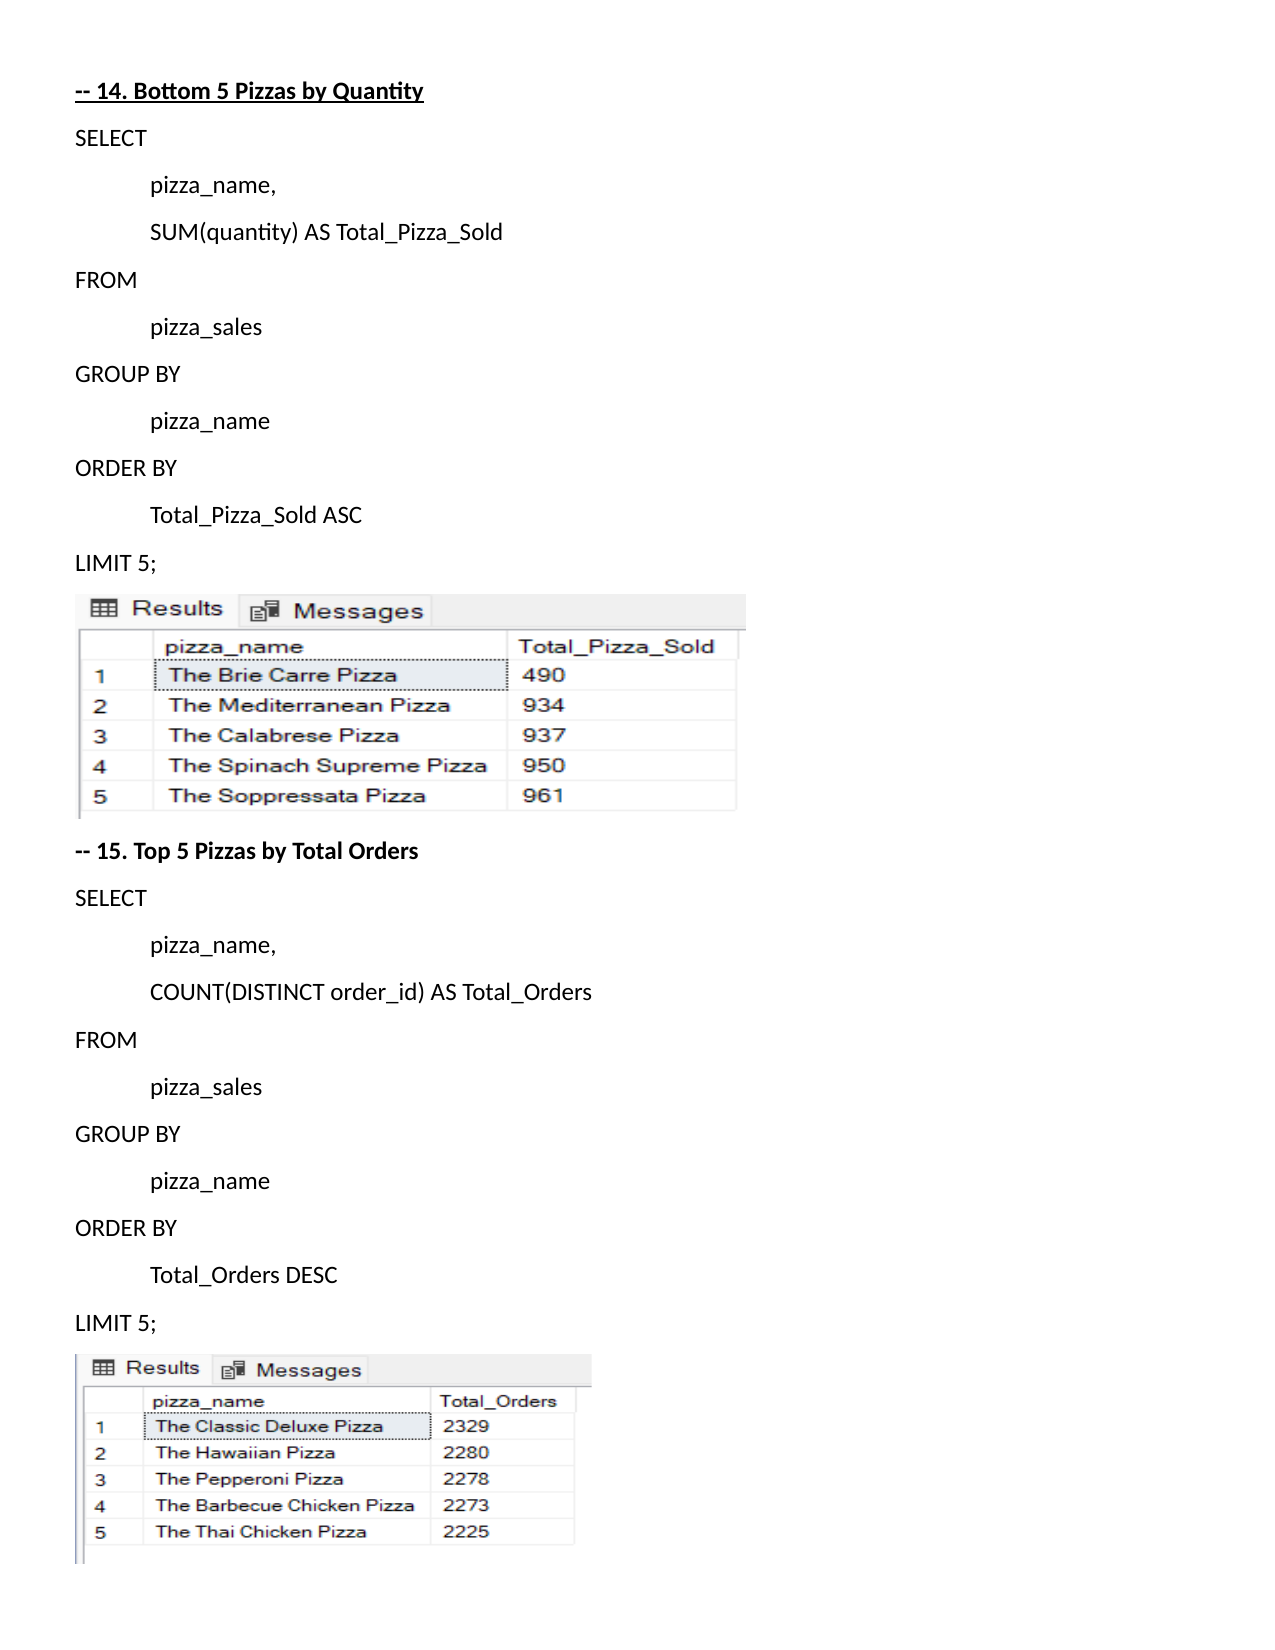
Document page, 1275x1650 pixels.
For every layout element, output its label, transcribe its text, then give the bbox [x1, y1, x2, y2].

text -- 15. Top 5 Pizzas by Total Orders [75, 835, 1140, 866]
text pizza_sales [75, 1071, 1140, 1101]
text COUNT(DISTINCT order_id) AS Total_Orders [75, 977, 1140, 1007]
text Total_Pizza_Sold ASC [75, 500, 1140, 530]
text LIMIT 5; [75, 1307, 1140, 1337]
text SELECT [75, 882, 1140, 913]
text pizza_name [75, 1165, 1140, 1196]
text pizza_sales [75, 311, 1140, 341]
text GROUP BY [75, 358, 1140, 389]
text ORDER BY [75, 452, 1140, 483]
text FROM [75, 264, 1140, 294]
text GROUP BY [75, 1118, 1140, 1149]
text pizza_name, [75, 929, 1140, 960]
text LIMIT 5; [75, 547, 1140, 577]
text FROM [75, 1024, 1140, 1054]
text ORDER BY [75, 1212, 1140, 1243]
text SUM(quantity) AS Total_Pizza_Sold [75, 217, 1140, 247]
text Total_Orders DESC [75, 1260, 1140, 1290]
text pizza_name [75, 405, 1140, 436]
text pizza_name, [75, 169, 1140, 200]
text -- 14. Bottom 5 Pizzas by Quantity [75, 75, 1140, 106]
text SELECT [75, 122, 1140, 153]
